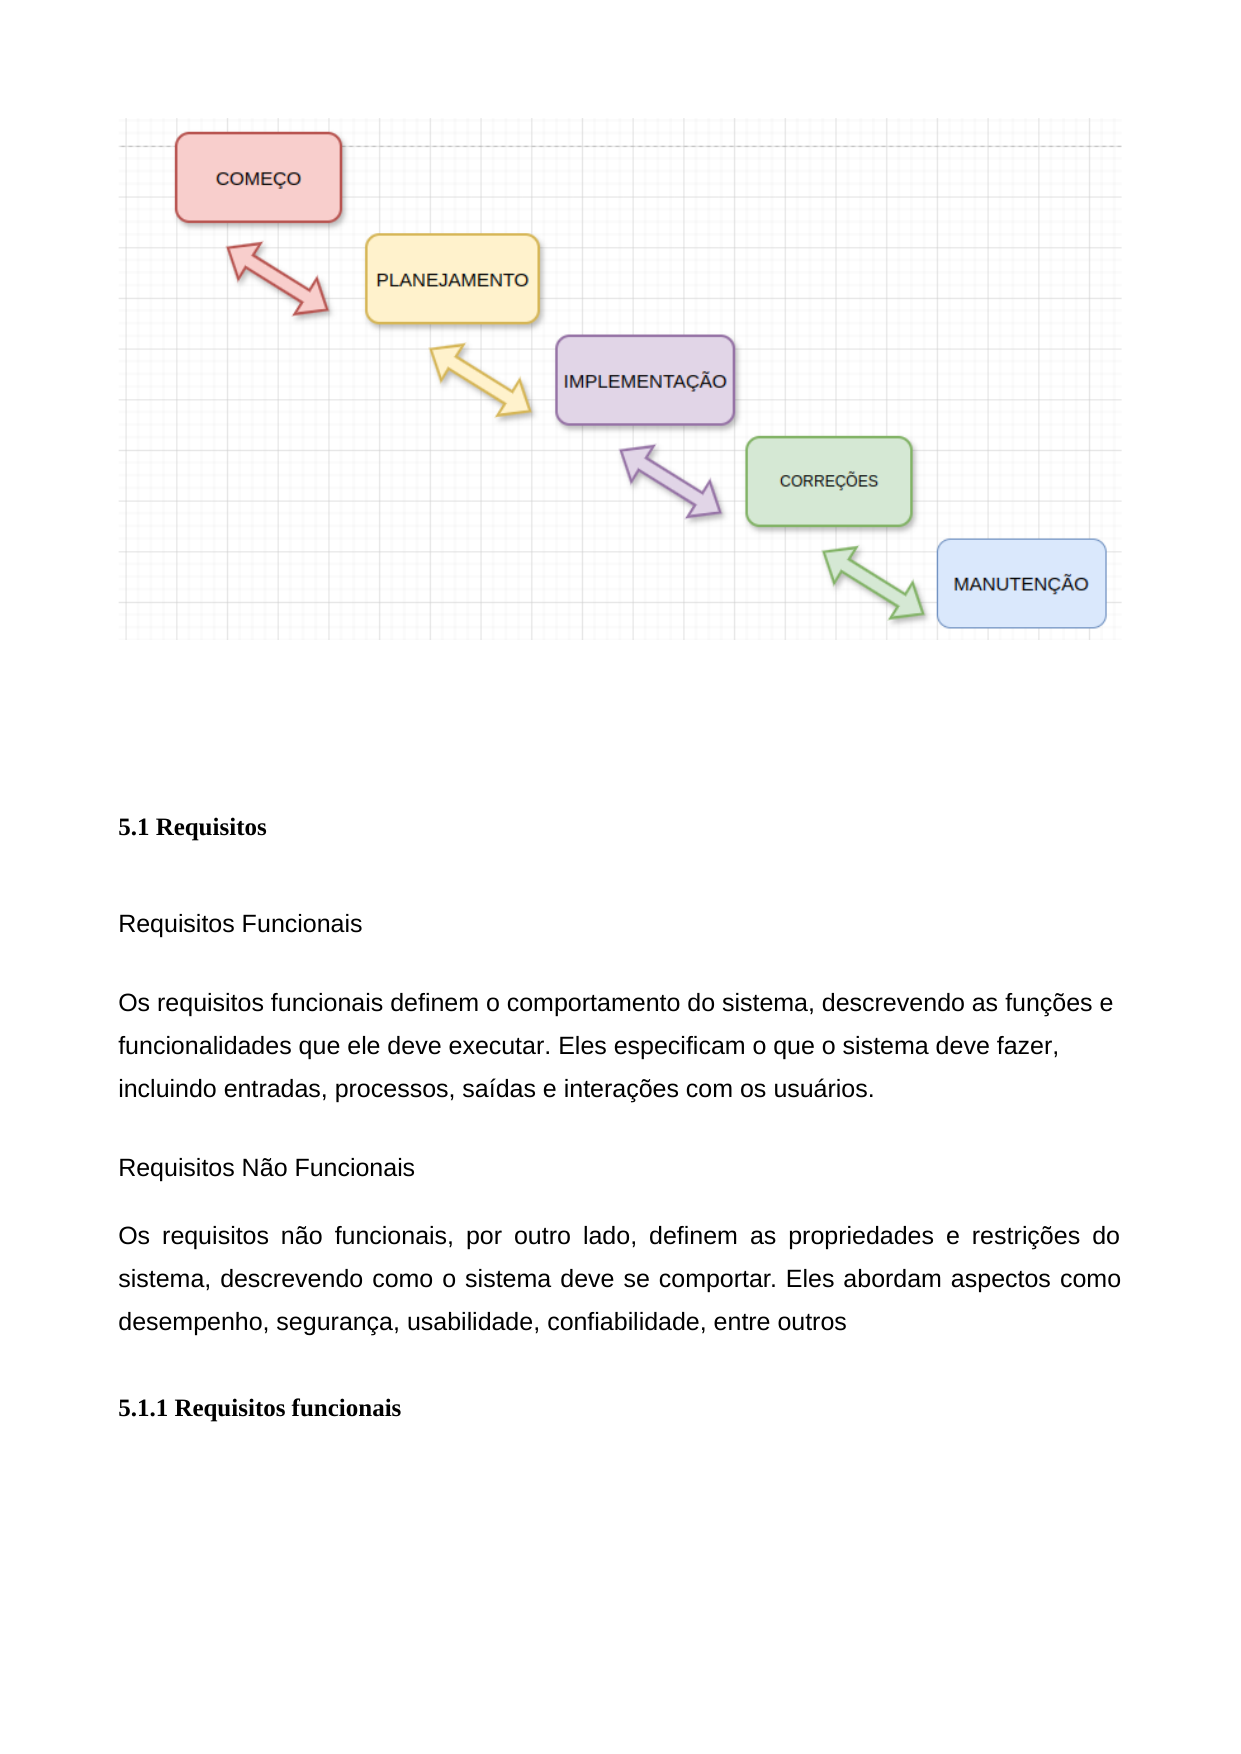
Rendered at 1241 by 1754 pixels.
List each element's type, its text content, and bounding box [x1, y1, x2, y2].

subtitle Requisitos Funcionais [118, 909, 1122, 938]
subtitle 5.1 Requisitos [118, 812, 1122, 841]
text Os requisitos funcionais definem o comportamento do sistema, descrevendo as funções e funcionalidades que ele deve executar. Eles especificam o que o sistema deve fazer, incluindo entradas, processos, saídas e interações com os usuários. [118, 988, 1122, 1103]
subtitle 5.1.1 Requisitos funcionais [118, 1393, 1122, 1422]
subtitle Requisitos Não Funcionais [118, 1153, 1122, 1181]
text Os requisitos não funcionais, por outro lado, definem as propriedades e restrições do sistema, descrevendo como o sistema deve se comportar. Eles abordam aspectos como desempenho, segurança, usabilidade, confiabilidade, entre outros [118, 1221, 1122, 1336]
